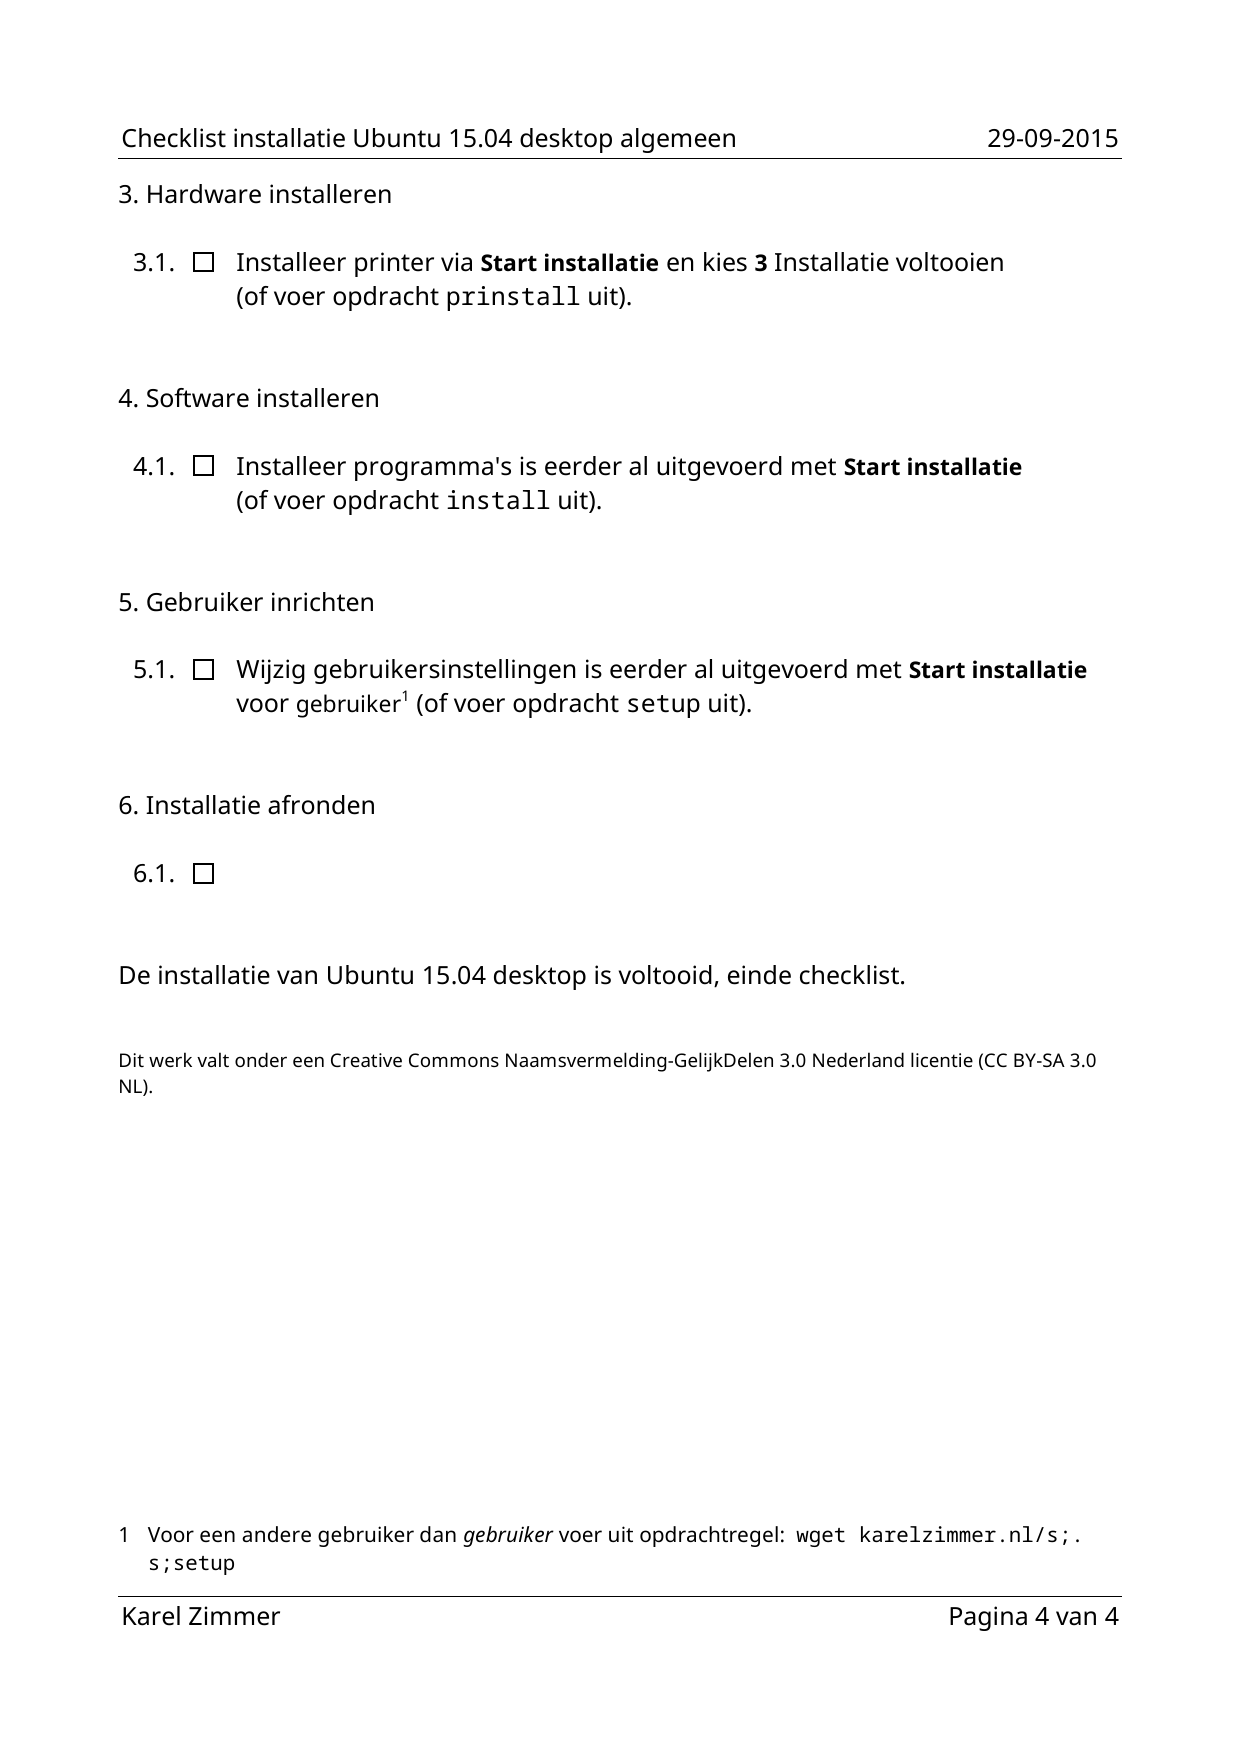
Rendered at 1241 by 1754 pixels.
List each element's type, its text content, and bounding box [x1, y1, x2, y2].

list Gebruiker inrichten [118, 584, 1122, 618]
list Dit werk valt onder een Creative Commons Naamsvermelding-GelijkDelen 3.0 Nederland licentie (CC BY-SA 3.0 NL). [118, 1047, 1122, 1099]
list De installatie van Ubuntu 15.04 desktop is voltooid, einde checklist. [118, 958, 1122, 992]
list Hardware installeren [118, 177, 1122, 211]
list Installeer programma's is eerder al uitgevoerd met Start installatie (of voer opdracht install uit). [133, 449, 1122, 517]
list Installeer printer via Start installatie en kies 3 Installatie voltooien (of voer opdracht prinstall uit). [133, 245, 1122, 313]
list Software installeren [118, 381, 1122, 415]
list Voor een andere gebruiker dan gebruiker voer uit opdrachtregel: wget karelzimmer.nl/s;. s;setup [118, 1520, 1122, 1577]
list Installatie afronden [118, 788, 1122, 822]
list Wijzig gebruikersinstellingen is eerder al uitgevoerd met Start installatie voor gebruiker (of voer opdracht setup uit). [133, 652, 1122, 720]
